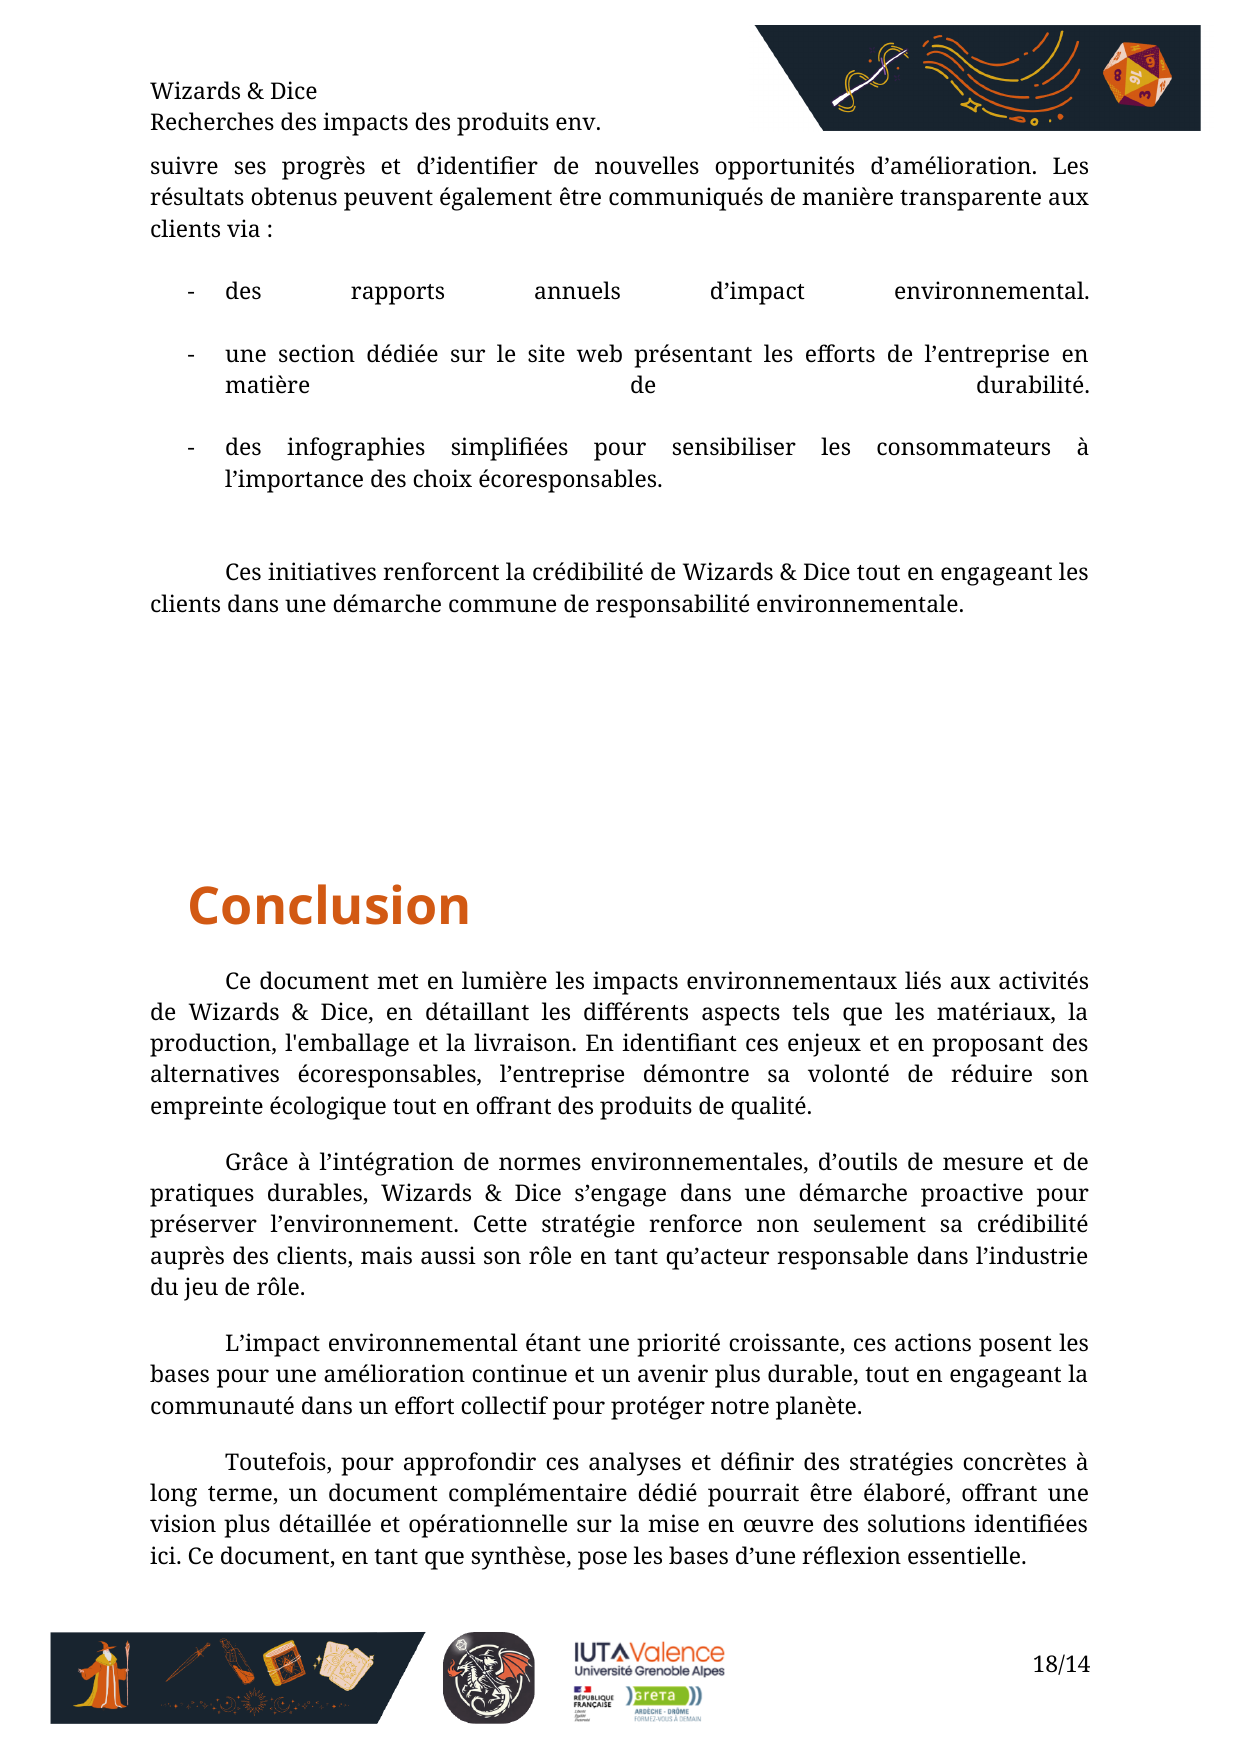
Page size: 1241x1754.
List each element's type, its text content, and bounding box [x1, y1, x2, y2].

subtitle Conclusion [187, 869, 1090, 940]
text Ce document met en lumière les impacts environnementaux liés aux activités de Wizards & Dice, en détaillant les différents aspects tels que les matériaux, la production, l'emballage et la livraison. En identifiant ces enjeux et en proposant des alternatives écoresponsables, l’entreprise démontre sa volonté de réduire son empreinte écologique tout en offrant des produits de qualité. [150, 965, 1090, 1121]
text L’impact environnemental étant une priorité croissante, ces actions posent les bases pour une amélioration continue et un avenir plus durable, tout en engageant la communauté dans un effort collectif pour protéger notre planète. [150, 1327, 1090, 1421]
picture [42, 1628, 749, 1733]
text Ces initiatives renforcent la crédibilité de Wizards & Dice tout en engageant les clients dans une démarche commune de responsabilité environnementale. [150, 525, 1090, 619]
list des rapports annuels d’impact environnemental. [187, 275, 1090, 337]
picture [748, 25, 1214, 132]
list des infographies simplifiées pour sensibiliser les consommateurs à l’importance des choix écoresponsables. [187, 431, 1090, 494]
list une section dédiée sur le site web présentant les efforts de l’entreprise en matière de durabilité. [187, 337, 1090, 431]
text Grâce à l’intégration de normes environnementales, d’outils de mesure et de pratiques durables, Wizards & Dice s’engage dans une démarche proactive pour préserver l’environnement. Cette stratégie renforce non seulement sa crédibilité auprès des clients, mais aussi son rôle en tant qu’acteur responsable dans l’industrie du jeu de rôle. [150, 1146, 1090, 1302]
text Toutefois, pour approfondir ces analyses et définir des stratégies concrètes à long terme, un document complémentaire dédié pourrait être élaboré, offrant une vision plus détaillée et opérationnelle sur la mise en œuvre des solutions identifiées ici. Ce document, en tant que synthèse, pose les bases d’une réflexion essentielle. [150, 1446, 1090, 1571]
text suivre ses progrès et d’identifier de nouvelles opportunités d’amélioration. Les résultats obtenus peuvent également être communiqués de manière transparente aux clients via : [150, 150, 1090, 244]
